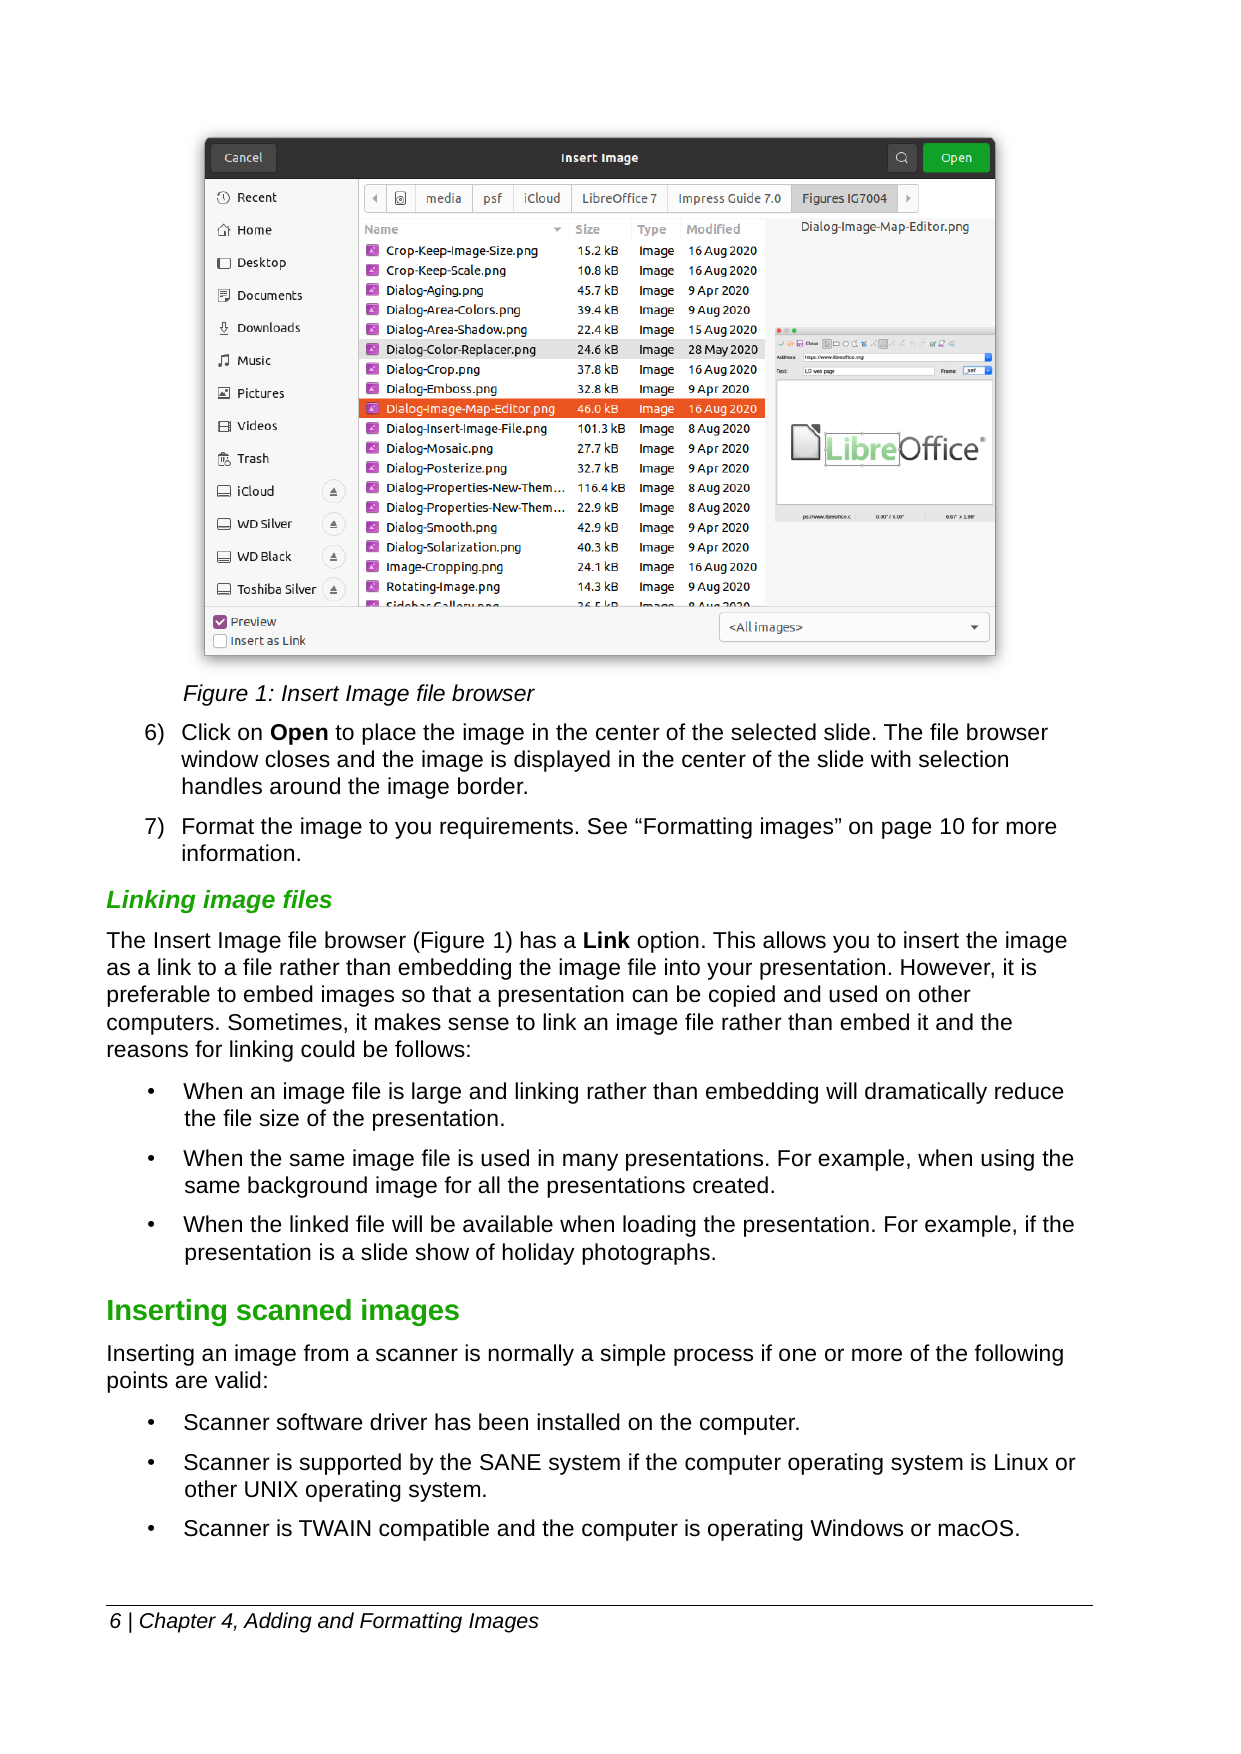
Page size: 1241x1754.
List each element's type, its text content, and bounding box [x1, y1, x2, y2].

list When the same image file is used in many presentations. For example, when using the same background image for all the presentations created. [144, 1141, 1093, 1198]
list Scanner is supported by the SANE system if the computer operating system is Linux or other UNIX operating system. [144, 1445, 1093, 1502]
subtitle Linking image files [106, 885, 1093, 914]
list Click on Open to place the image in the center of the selected slide. The file browser window closes and the image is displayed in the center of the slide with selection handles around the image border. [164, 718, 1093, 800]
picture [182, 118, 1017, 680]
text The Insert Image file browser (Figure 1) has a Link option. This allows you to insert the image as a link to a file rather than embedding the image file into your presentation. However, it is preferable to embed images so that a presentation can be copied and used on other computers. Sometimes, it makes sense to link an image file rather than embed it and the reasons for linking could be follows: [106, 927, 1093, 1062]
text Inserting an image from a scanner is normally a simple process if one or more of the following points are valid: [106, 1339, 1093, 1393]
list When an image file is large and linking rather than embedding will dramatically reduce the file size of the presentation. [144, 1074, 1093, 1132]
list Format the image to you requirements. See “Formatting images” on page 9 for more information. [164, 812, 1093, 866]
list Scanner software driver has been installed on the computer. [144, 1406, 1093, 1436]
list Scanner is TWAIN compatible and the computer is operating Windows or macOS. [144, 1512, 1093, 1545]
subtitle Inserting scanned images [106, 1293, 1093, 1326]
text Figure 1: Insert Image file browser [183, 680, 1016, 706]
list When the linked file will be available when loading the presentation. For example, if the presentation is a slide show of holiday photographs. [144, 1208, 1093, 1268]
